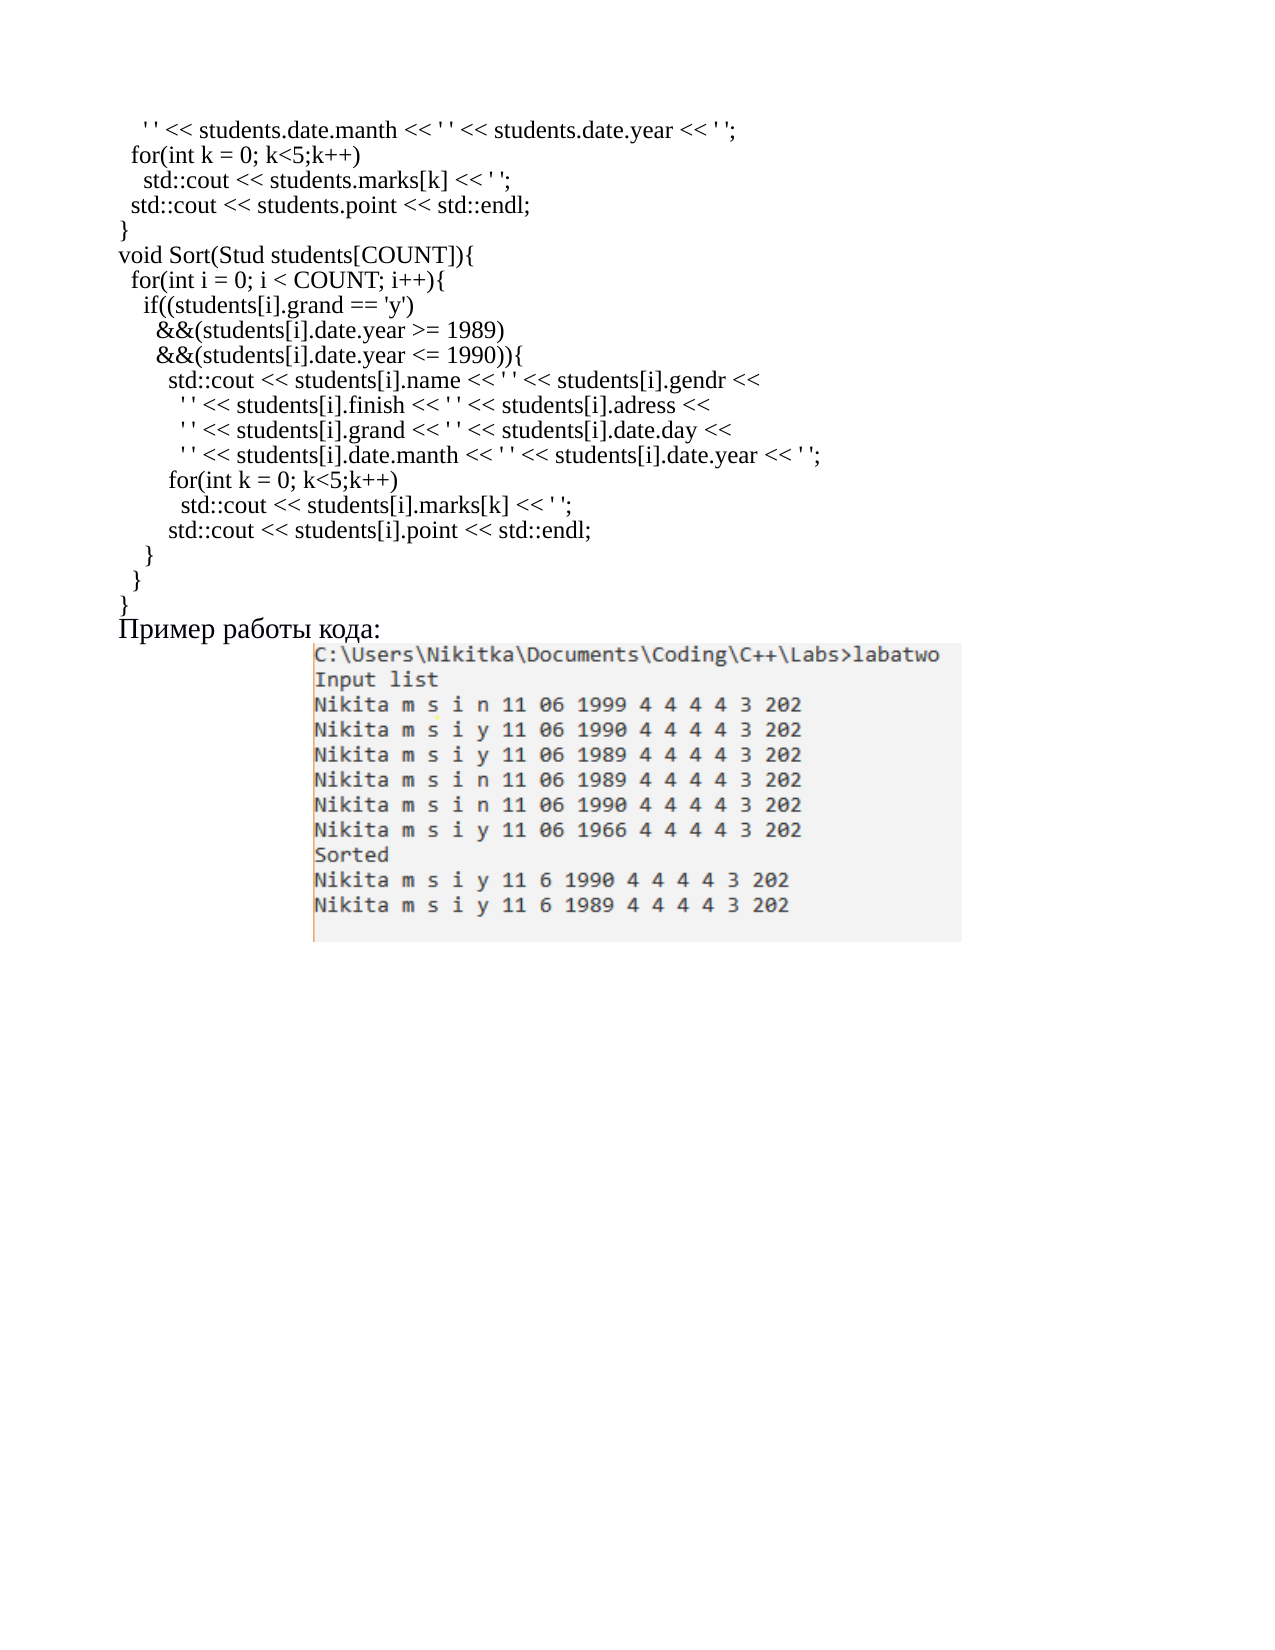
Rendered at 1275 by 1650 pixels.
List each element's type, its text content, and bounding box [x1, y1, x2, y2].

text } [118, 543, 1157, 568]
text std::cout << students.point << std::endl; [118, 193, 1157, 218]
text std::cout << students.marks[k] << ' '; [118, 168, 1157, 193]
text if((students[i].grand == 'y') [118, 293, 1157, 318]
text ' ' << students[i].grand << ' ' << students[i].date.day << [118, 418, 1157, 443]
text ' ' << students[i].date.manth << ' ' << students[i].date.year << ' '; [118, 443, 1157, 468]
picture [313, 643, 962, 942]
text for(int k = 0; k<5;k++) [118, 468, 1157, 493]
text &&(students[i].date.year <= 1990)){ [118, 343, 1157, 368]
text void Sort(Stud students[COUNT]){ [118, 243, 1157, 268]
text } [118, 593, 1157, 618]
text ' ' << students[i].finish << ' ' << students[i].adress << [118, 393, 1157, 418]
text ' ' << students.date.manth << ' ' << students.date.year << ' '; [118, 118, 1157, 143]
text } [118, 568, 1157, 593]
text &&(students[i].date.year >= 1989) [118, 318, 1157, 343]
text for(int i = 0; i < COUNT; i++){ [118, 268, 1157, 293]
text std::cout << students[i].point << std::endl; [118, 518, 1157, 543]
text for(int k = 0; k<5;k++) [118, 143, 1157, 168]
text std::cout << students[i].marks[k] << ' '; [118, 493, 1157, 518]
text std::cout << students[i].name << ' ' << students[i].gendr << [118, 368, 1157, 393]
text } [118, 218, 1157, 243]
text Пример работы кода: [118, 618, 1157, 643]
